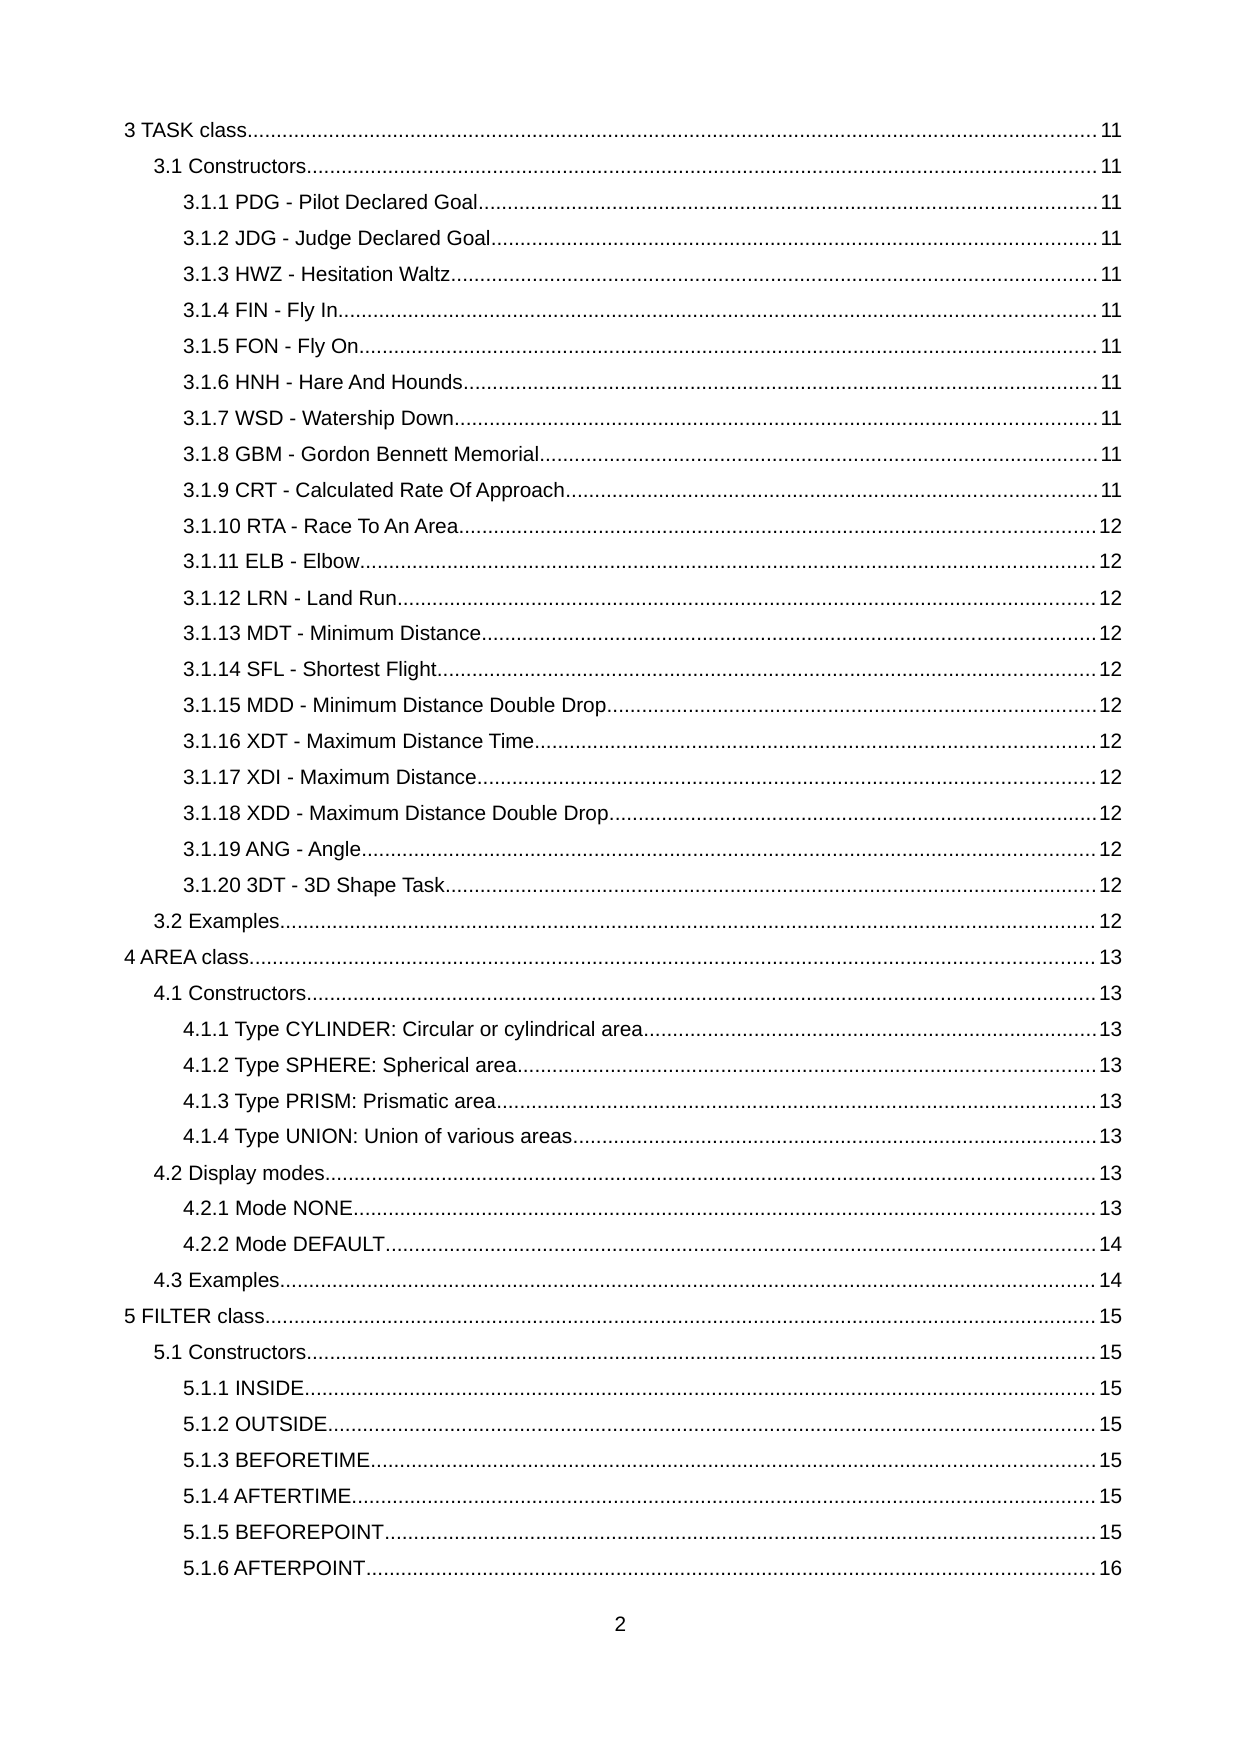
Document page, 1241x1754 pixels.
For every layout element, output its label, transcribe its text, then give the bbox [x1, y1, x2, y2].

text 4.3 Examples 14 [148, 1268, 1122, 1292]
text 3.1 Constructors 11 [148, 154, 1122, 178]
text 4.1 Constructors 13 [148, 981, 1122, 1004]
text 3.1.11 ELB - Elbow 12 [177, 549, 1122, 573]
text 3.1.9 CRT - Calculated Rate Of Approach 11 [177, 477, 1122, 501]
text 4.1.2 Type SPHERE: Spherical area 13 [177, 1052, 1122, 1076]
text 3.2 Examples 12 [148, 909, 1122, 933]
text 5.1.5 BEFOREPOINT 15 [177, 1520, 1122, 1544]
text 4.2 Display modes 13 [148, 1160, 1122, 1184]
text 3.1.12 LRN - Land Run 12 [177, 585, 1122, 609]
text 3.1.14 SFL - Shortest Flight 12 [177, 657, 1122, 681]
text 5 FILTER class 15 [118, 1304, 1122, 1328]
text 4.2.1 Mode NONE 13 [177, 1196, 1122, 1220]
text 3 TASK class 11 [118, 118, 1122, 142]
text 3.1.19 ANG - Angle 12 [177, 837, 1122, 861]
text 4.2.2 Mode DEFAULT 14 [177, 1232, 1122, 1256]
text 5.1.1 INSIDE 15 [177, 1376, 1122, 1400]
text 3.1.16 XDT - Maximum Distance Time 12 [177, 729, 1122, 753]
text 5.1.6 AFTERPOINT 16 [177, 1556, 1122, 1579]
text 5.1.3 BEFORETIME 15 [177, 1448, 1122, 1472]
text 5.1.4 AFTERTIME 15 [177, 1484, 1122, 1508]
text 3.1.7 WSD - Watership Down 11 [177, 406, 1122, 429]
text 3.1.3 HWZ - Hesitation Waltz 11 [177, 262, 1122, 286]
text 4.1.3 Type PRISM: Prismatic area 13 [177, 1088, 1122, 1112]
text 5.1 Constructors 15 [148, 1340, 1122, 1364]
text 3.1.20 3DT - 3D Shape Task 12 [177, 873, 1122, 897]
text 4.1.1 Type CYLINDER: Circular or cylindrical area 13 [177, 1017, 1122, 1041]
text 3.1.6 HNH - Hare And Hounds 11 [177, 370, 1122, 394]
text 5.1.2 OUTSIDE 15 [177, 1412, 1122, 1436]
text 3.1.1 PDG - Pilot Declared Goal 11 [177, 190, 1122, 214]
text 3.1.5 FON - Fly On 11 [177, 334, 1122, 358]
text 4 AREA class 13 [118, 945, 1122, 969]
text 3.1.4 FIN - Fly In 11 [177, 298, 1122, 322]
text 3.1.17 XDI - Maximum Distance 12 [177, 765, 1122, 789]
text 3.1.8 GBM - Gordon Bennett Memorial 11 [177, 442, 1122, 466]
text 3.1.2 JDG - Judge Declared Goal 11 [177, 226, 1122, 250]
text 3.1.18 XDD - Maximum Distance Double Drop 12 [177, 801, 1122, 825]
text 3.1.13 MDT - Minimum Distance 12 [177, 621, 1122, 645]
text 4.1.4 Type UNION: Union of various areas 13 [177, 1124, 1122, 1148]
text 3.1.15 MDD - Minimum Distance Double Drop 12 [177, 693, 1122, 717]
text 3.1.10 RTA - Race To An Area 12 [177, 513, 1122, 537]
